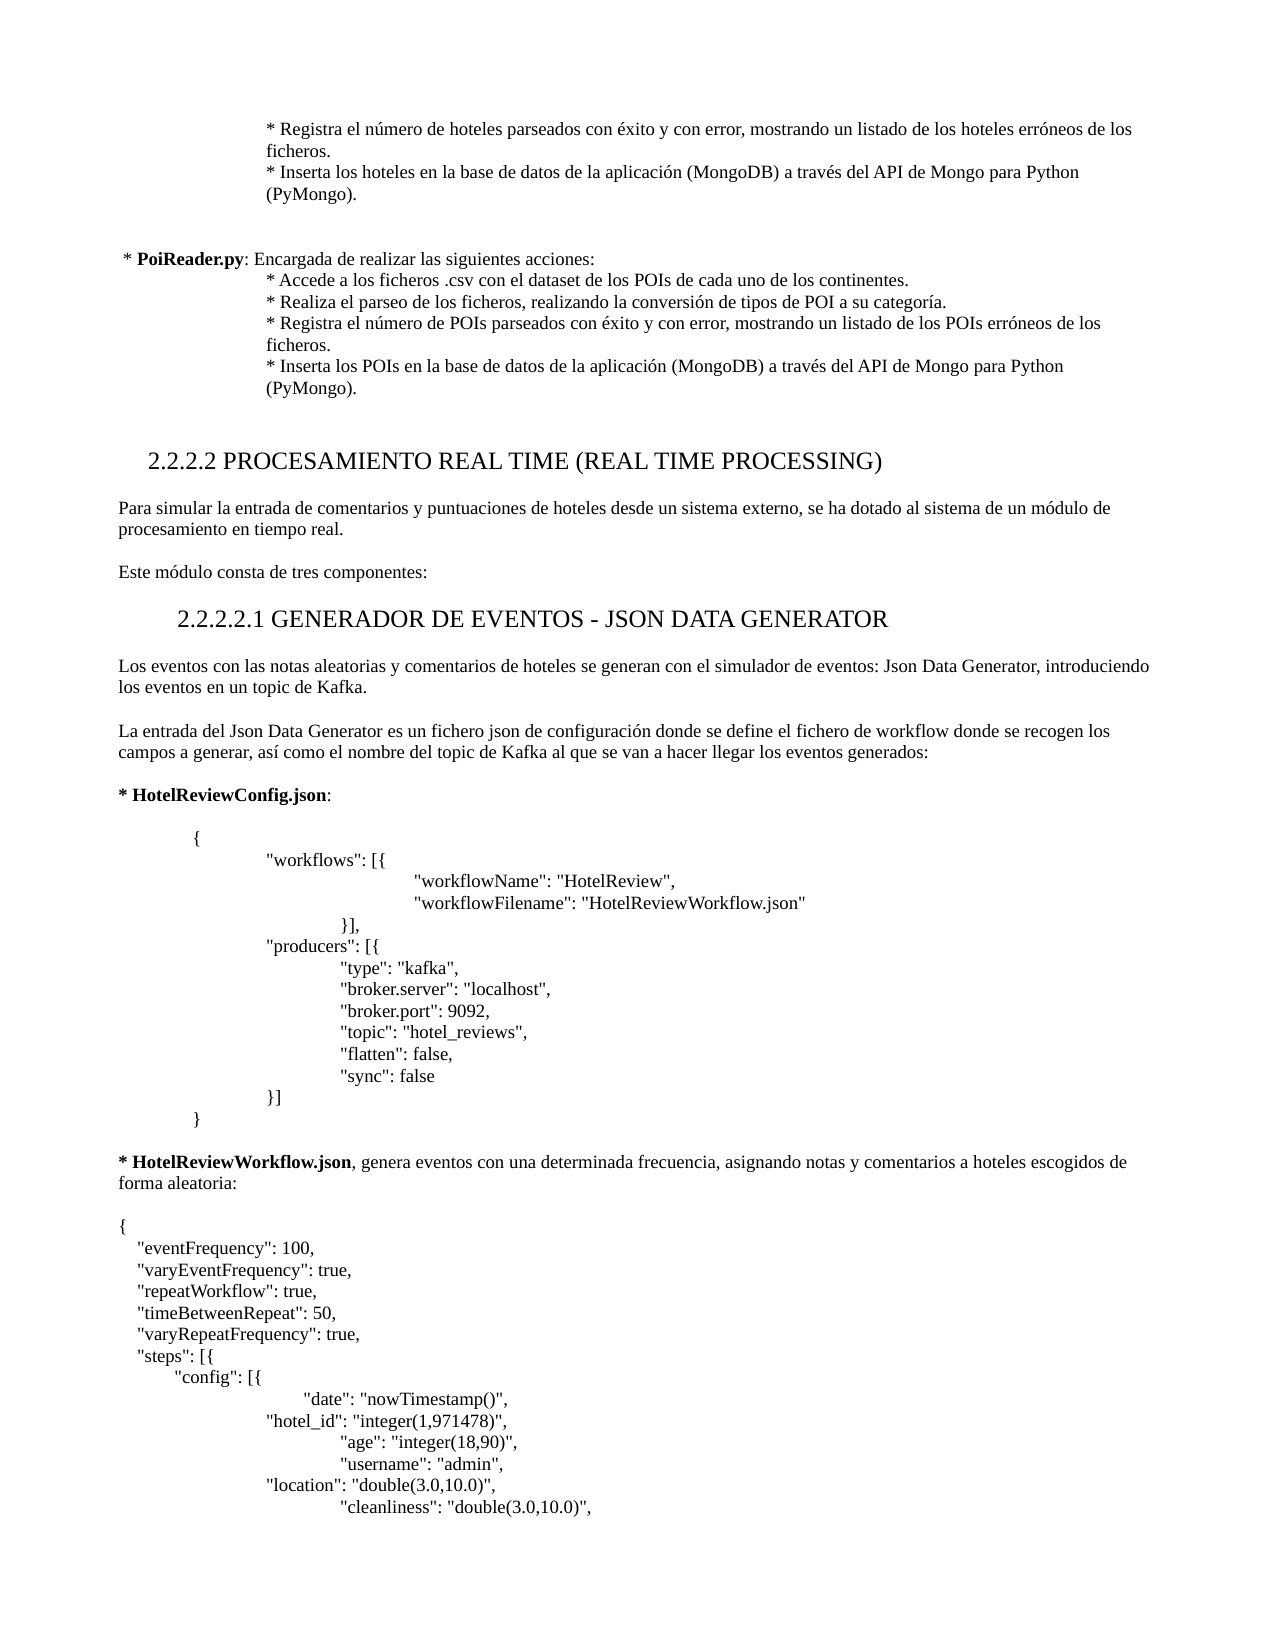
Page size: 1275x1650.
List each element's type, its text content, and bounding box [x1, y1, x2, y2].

text Para simular la entrada de comentarios y puntuaciones de hoteles desde un sistema externo, se ha dotado al sistema de un módulo de procesamiento en tiempo real. [118, 497, 1157, 540]
text { [118, 1215, 1157, 1237]
text "hotel_id": "integer(1,971478)", [118, 1409, 1157, 1431]
text La entrada del Json Data Generator es un fichero json de configuración donde se define el fichero de workflow donde se recogen los campos a generar, así como el nombre del topic de Kafka al que se van a hacer llegar los eventos generados: [118, 719, 1157, 763]
text "username": "admin", [118, 1453, 1157, 1474]
text "location": "double(3.0,10.0)", [118, 1474, 1157, 1496]
text "repeatWorkflow": true, [118, 1280, 1157, 1302]
text Este módulo consta de tres componentes: [118, 561, 1157, 583]
text * PoiReader.py: Encargada de realizar las siguientes acciones: [118, 247, 1157, 269]
text "cleanliness": "double(3.0,10.0)", [118, 1496, 1157, 1517]
text "broker.server": "localhost", [118, 978, 1157, 1000]
text "type": "kafka", [118, 957, 1157, 978]
text "timeBetweenRepeat": 50, [118, 1302, 1157, 1323]
text "steps": [{ [118, 1345, 1157, 1366]
text "age": "integer(18,90)", [118, 1431, 1157, 1453]
text "varyEventFrequency": true, [118, 1258, 1157, 1280]
text "workflowName": "HotelReview", [118, 870, 1157, 892]
text * HotelReviewConfig.json: [118, 784, 1157, 806]
text "workflowFilename": "HotelReviewWorkflow.json" [118, 892, 1157, 913]
text { [118, 827, 1157, 849]
text "date": "nowTimestamp()", [118, 1388, 1157, 1409]
text Los eventos con las notas aleatorias y comentarios de hoteles se generan con el simulador de eventos: Json Data Generator, introduciendo los eventos en un topic de Kafka. [118, 655, 1157, 698]
text 2.2.2.2.1 GENERADOR DE EVENTOS - JSON DATA GENERATOR [177, 604, 1157, 633]
text * Accede a los ficheros .csv con el dataset de los POIs de cada uno de los continentes. [118, 269, 1157, 291]
text "eventFrequency": 100, [118, 1237, 1157, 1258]
text } [118, 1108, 1157, 1129]
text * Registra el número de POIs parseados con éxito y con error, mostrando un listado de los POIs erróneos de los ficheros. [118, 312, 1157, 355]
text "varyRepeatFrequency": true, [118, 1323, 1157, 1345]
text "sync": false [118, 1064, 1157, 1086]
text "config": [{ [118, 1366, 1157, 1388]
text * HotelReviewWorkflow.json, genera eventos con una determinada frecuencia, asignando notas y comentarios a hoteles escogidos de forma aleatoria: [118, 1151, 1157, 1194]
text * Inserta los hoteles en la base de datos de la aplicación (MongoDB) a través del API de Mongo para Python (PyMongo). [118, 161, 1157, 204]
text "broker.port": 9092, [118, 1000, 1157, 1021]
text * Realiza el parseo de los ficheros, realizando la conversión de tipos de POI a su categoría. [118, 291, 1157, 312]
text * Inserta los POIs en la base de datos de la aplicación (MongoDB) a través del API de Mongo para Python (PyMongo). [118, 355, 1157, 398]
text "workflows": [{ [118, 849, 1157, 870]
text "flatten": false, [118, 1043, 1157, 1064]
text }], [118, 913, 1157, 935]
text * Registra el número de hoteles parseados con éxito y con error, mostrando un listado de los hoteles erróneos de los ficheros. [118, 118, 1157, 161]
text 2.2.2.2 PROCESAMIENTO REAL TIME (REAL TIME PROCESSING) [148, 446, 1157, 475]
text "producers": [{ [118, 935, 1157, 957]
text "topic": "hotel_reviews", [118, 1021, 1157, 1043]
text }] [118, 1086, 1157, 1108]
